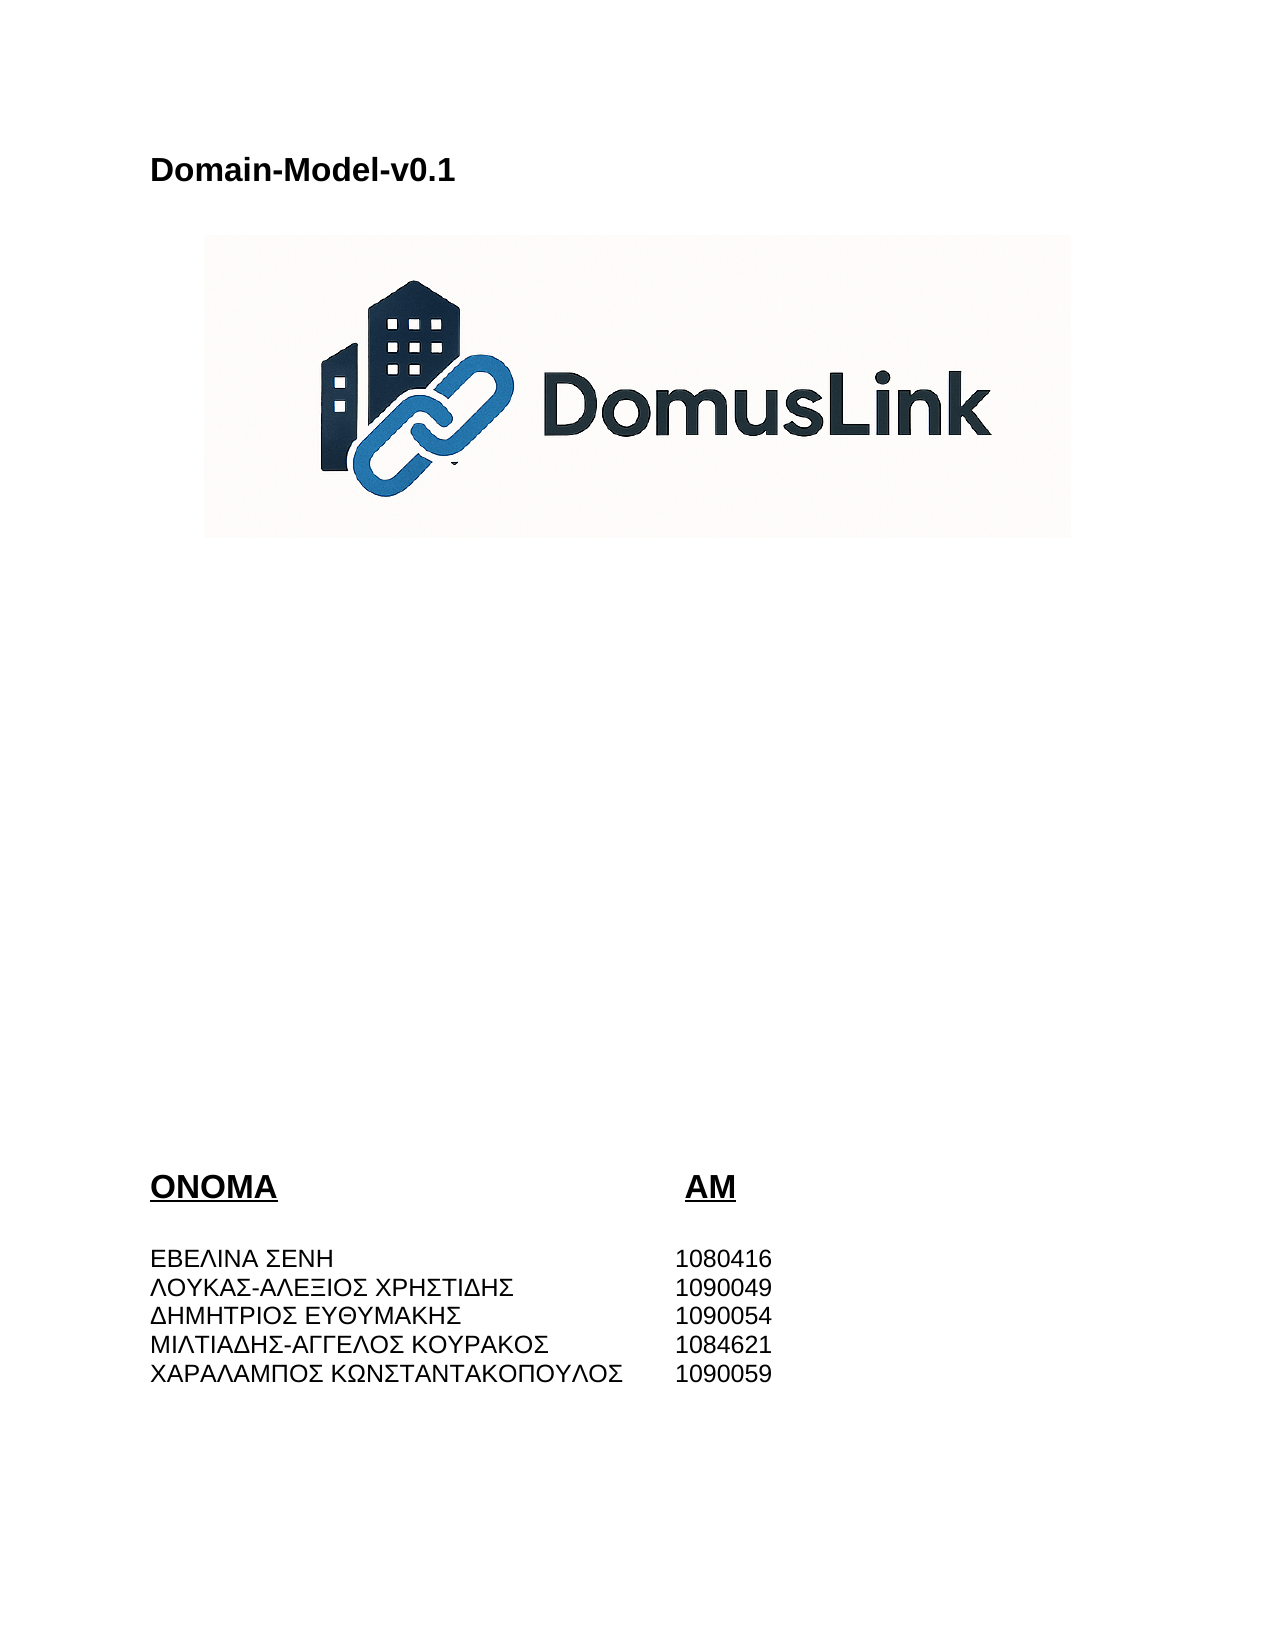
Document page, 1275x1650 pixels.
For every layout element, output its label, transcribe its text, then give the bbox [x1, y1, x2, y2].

text Domain-Model-v0.1 [150, 150, 1125, 188]
text ΜΙΛΤΙΑΔΗΣ-ΑΓΓΕΛΟΣ ΚΟΥΡΑΚΟΣ 1084621 [150, 1330, 1125, 1359]
text ΕΒΕΛΙΝΑ ΣΕΝΗ 1080416 [150, 1244, 1125, 1273]
text ΧΑΡΑΛΑΜΠΟΣ ΚΩΝΣΤΑΝΤΑΚΟΠΟΥΛΟΣ 1090059 [150, 1359, 1125, 1388]
text ΔΗΜΗΤΡΙΟΣ ΕΥΘΥΜΑΚΗΣ 1090054 [150, 1301, 1125, 1330]
text ΛΟΥΚΑΣ-ΑΛΕΞΙΟΣ ΧΡΗΣΤΙΔΗΣ 1090049 [150, 1273, 1125, 1301]
text ΟΝΟΜΑ ΑΜ [150, 1167, 1125, 1205]
